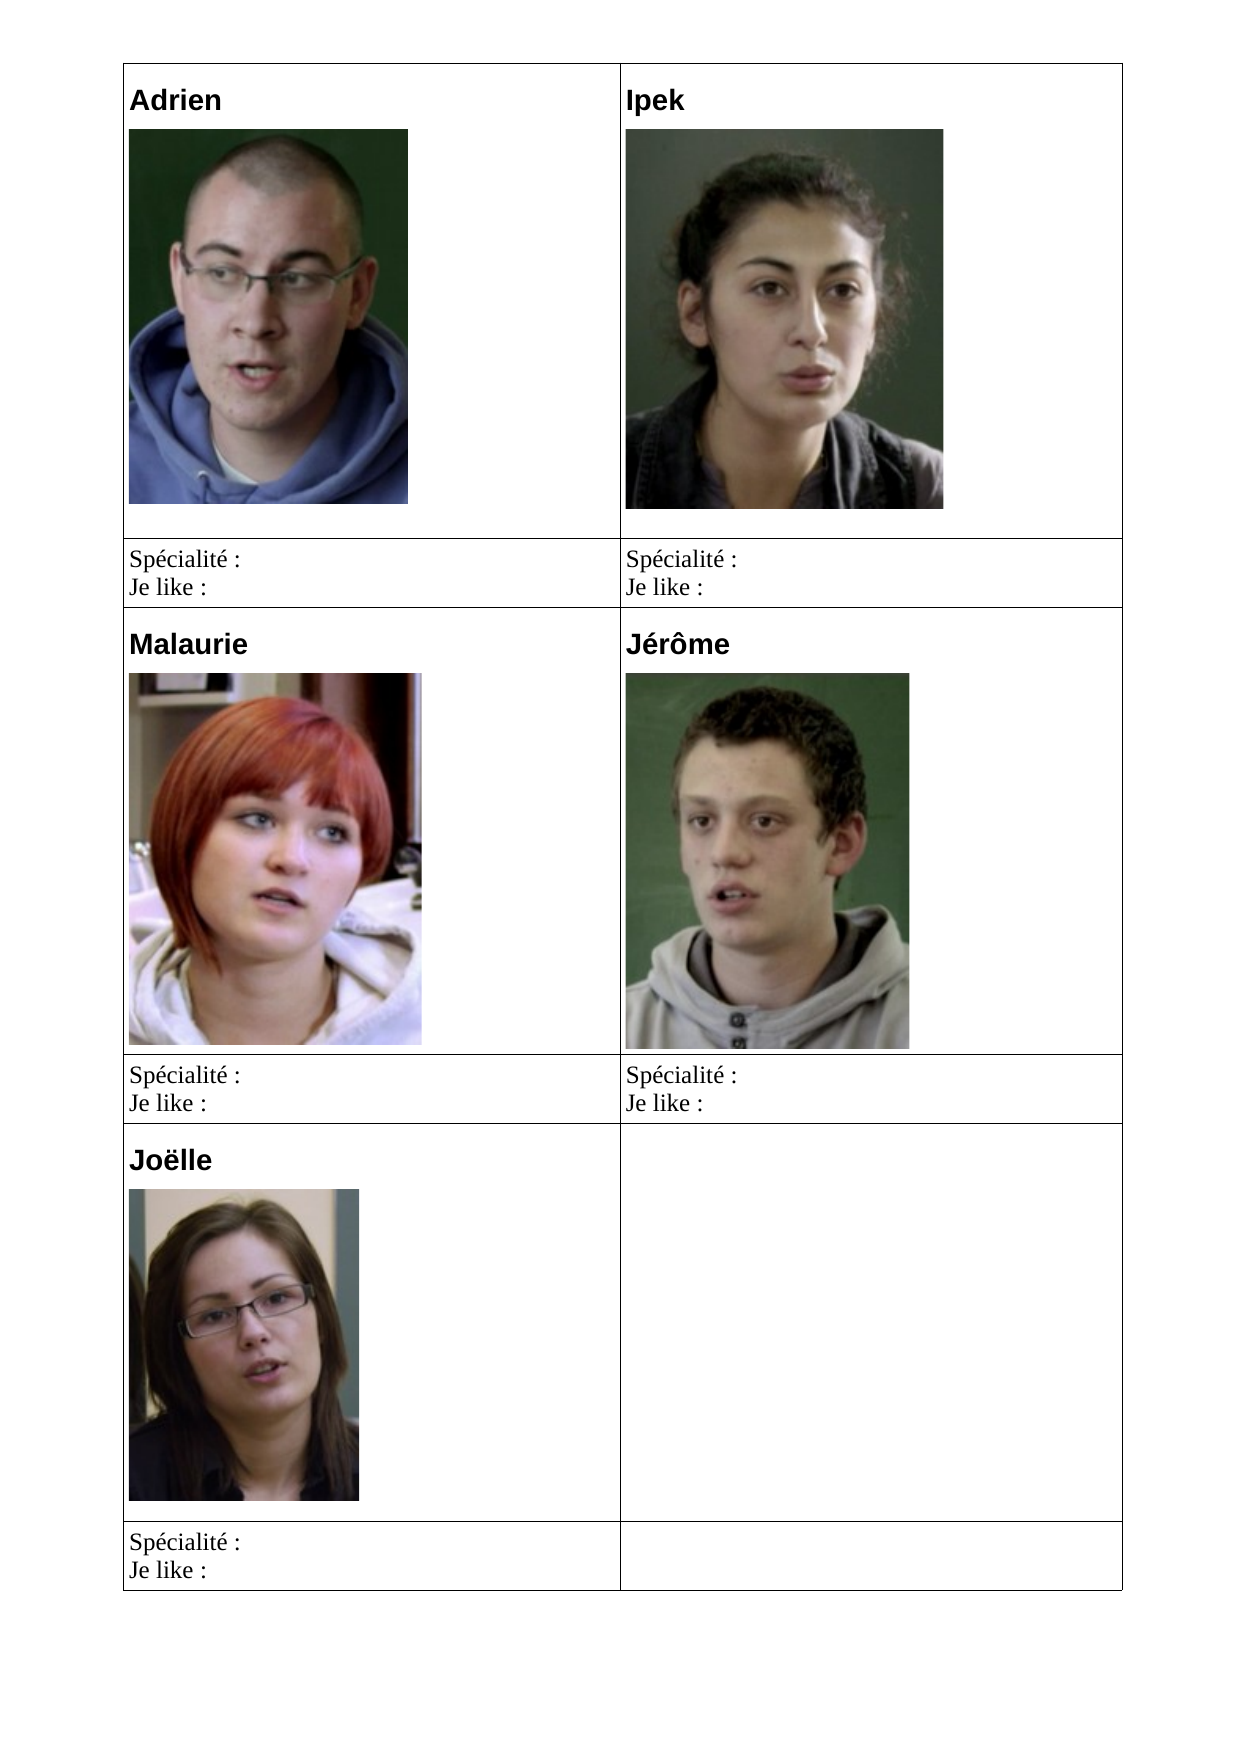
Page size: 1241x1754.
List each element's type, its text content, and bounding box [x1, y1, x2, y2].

picture [128, 1189, 360, 1501]
table_cell Spécialité : Je like : [124, 1522, 620, 1590]
picture [128, 129, 408, 504]
picture [625, 673, 910, 1049]
table_cell Adrien [124, 64, 620, 538]
table_cell Jérôme [621, 608, 1122, 1054]
table_cell [621, 1124, 1122, 1521]
table_cell Spécialité : Je like : [124, 539, 620, 607]
table_cell Spécialité : Je like : [621, 539, 1122, 607]
table_cell Spécialité : Je like : [124, 1055, 620, 1123]
picture [128, 673, 422, 1045]
picture [625, 129, 944, 509]
table_cell Spécialité : Je like : [621, 1055, 1122, 1123]
table_cell Ipek [621, 64, 1122, 538]
table_cell Malaurie [124, 608, 620, 1054]
table_cell [621, 1522, 1122, 1590]
table_cell Joëlle [124, 1124, 620, 1521]
